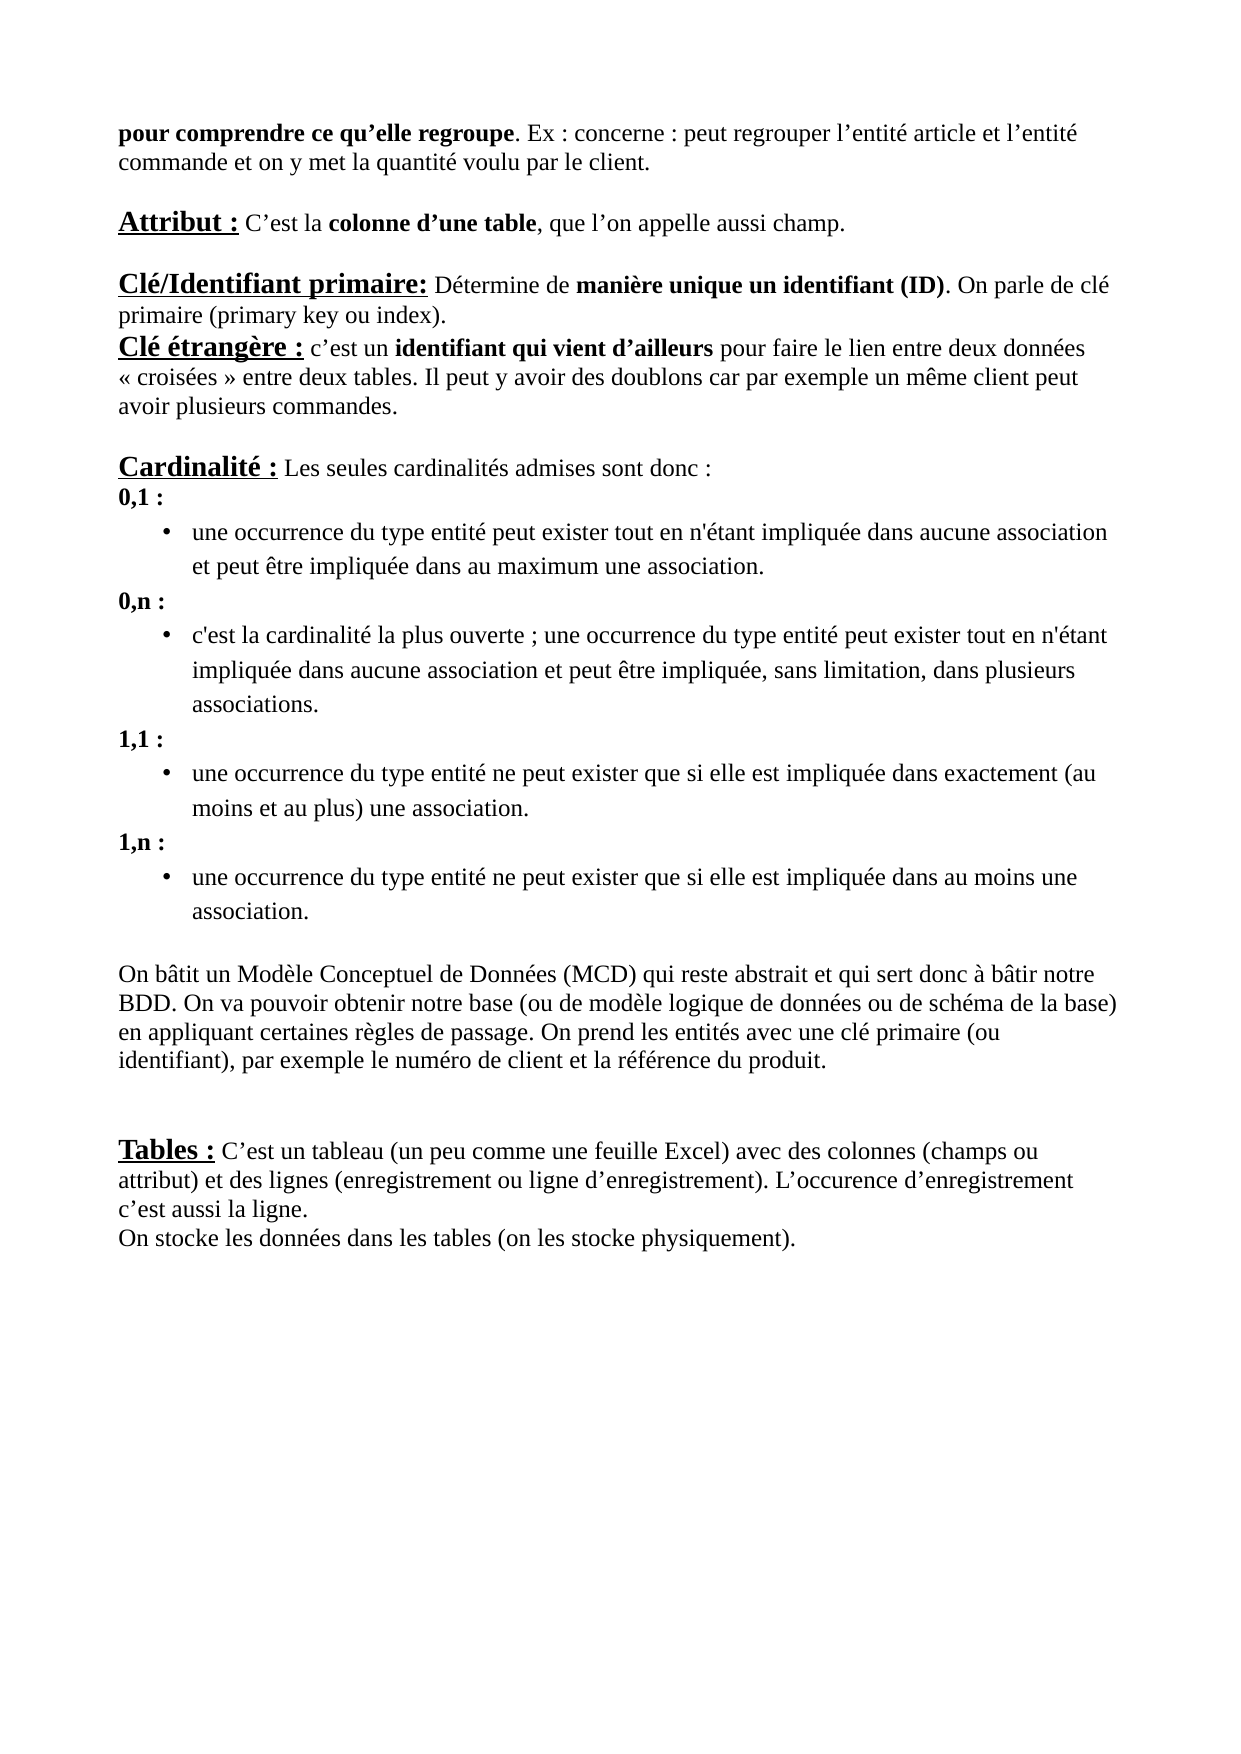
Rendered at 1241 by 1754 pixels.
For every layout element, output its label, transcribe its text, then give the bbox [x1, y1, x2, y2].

text 0,1 : [118, 482, 1122, 511]
text pour comprendre ce qu’elle regroupe. Ex : concerne : peut regrouper l’entité article et l’entité commande et on y met la quantité voulu par le client. [118, 118, 1122, 176]
text On bâtit un Modèle Conceptuel de Données (MCD) qui reste abstrait et qui sert donc à bâtir notre BDD. On va pouvoir obtenir notre base (ou de modèle logique de données ou de schéma de la base) en appliquant certaines règles de passage. On prend les entités avec une clé primaire (ou identifiant), par exemple le numéro de client et la référence du produit. [118, 959, 1122, 1074]
text 1,1 : [118, 724, 1122, 752]
list c'est la cardinalité la plus ouverte ; une occurrence du type entité peut exister tout en n'étant impliquée dans aucune association et peut être impliquée, sans limitation, dans plusieurs associations. [162, 620, 1122, 718]
text 1,n : [118, 827, 1122, 856]
text 0,n : [118, 586, 1122, 614]
text Clé étrangère : c’est un identifiant qui vient d’ailleurs pour faire le lien entre deux données « croisées » entre deux tables. Il peut y avoir des doublons car par exemple un même client peut avoir plusieurs commandes. [118, 329, 1122, 420]
text On stocke les données dans les tables (on les stocke physiquement). [118, 1223, 1122, 1252]
list une occurrence du type entité ne peut exister que si elle est impliquée dans exactement (au moins et au plus) une association. [162, 758, 1122, 821]
text Cardinalité : Les seules cardinalités admises sont donc : [118, 449, 1122, 482]
text Tables : C’est un tableau (un peu comme une feuille Excel) avec des colonnes (champs ou attribut) et des lignes (enregistrement ou ligne d’enregistrement). L’occurence d’enregistrement c’est aussi la ligne. [118, 1132, 1122, 1223]
text Clé/Identifiant primaire: Détermine de manière unique un identifiant (ID). On parle de clé primaire (primary key ou index). [118, 267, 1122, 329]
text Attribut : C’est la colonne d’une table, que l’on appelle aussi champ. [118, 204, 1122, 238]
list une occurrence du type entité ne peut exister que si elle est impliquée dans au moins une association. [162, 862, 1122, 925]
list une occurrence du type entité peut exister tout en n'étant impliquée dans aucune association et peut être impliquée dans au maximum une association. [162, 517, 1122, 580]
